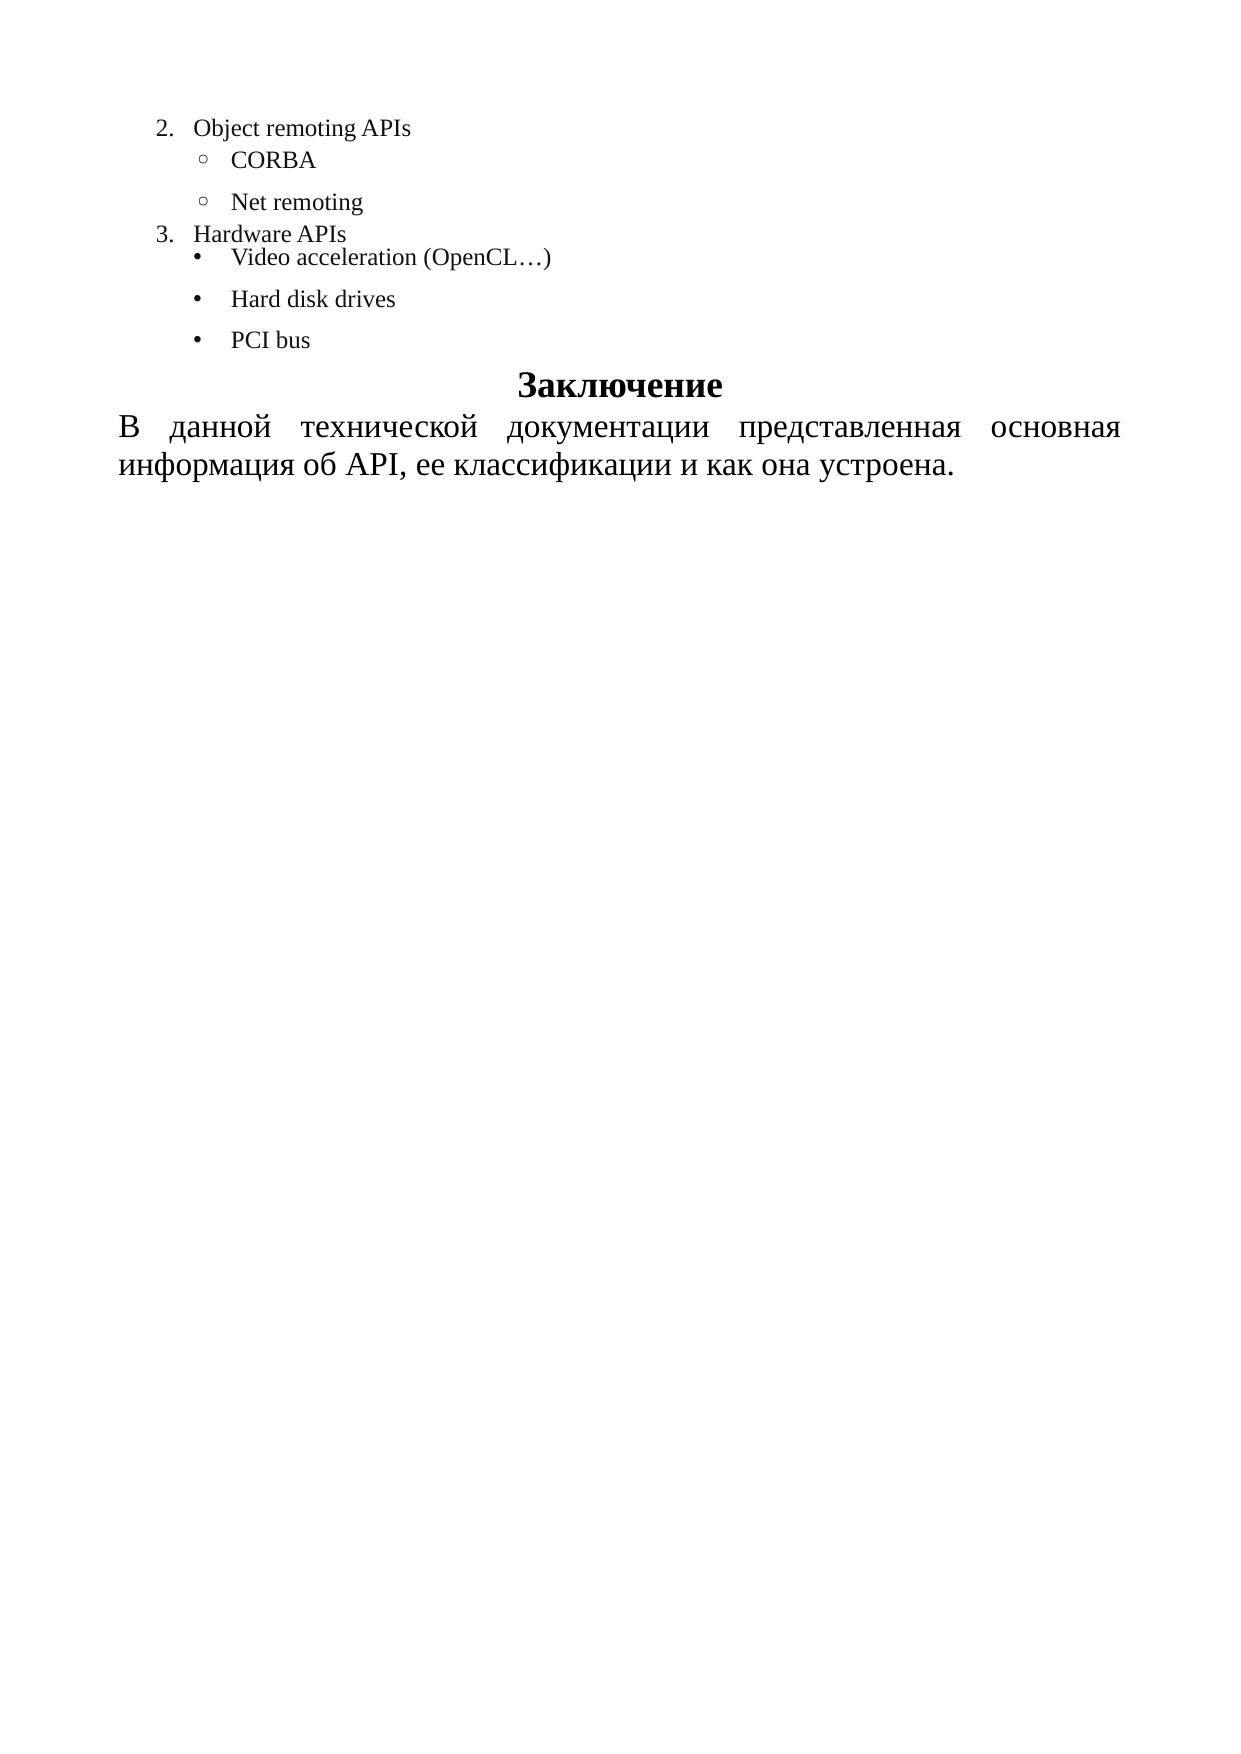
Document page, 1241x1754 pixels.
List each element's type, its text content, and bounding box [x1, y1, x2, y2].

text Заключение [118, 363, 1122, 406]
text В данной технической документации представленная основная информация об API, ее классификации и как она устроена. [118, 406, 1122, 483]
list Video acceleration (OpenCL…) [193, 247, 1122, 270]
list Net remoting [193, 192, 1122, 215]
list CORBA [193, 150, 1122, 173]
list Hardware APIs [156, 224, 1122, 247]
list PCI bus [193, 331, 1122, 353]
list Hard disk drives [193, 289, 1122, 312]
list Object remoting APIs [156, 118, 1122, 141]
